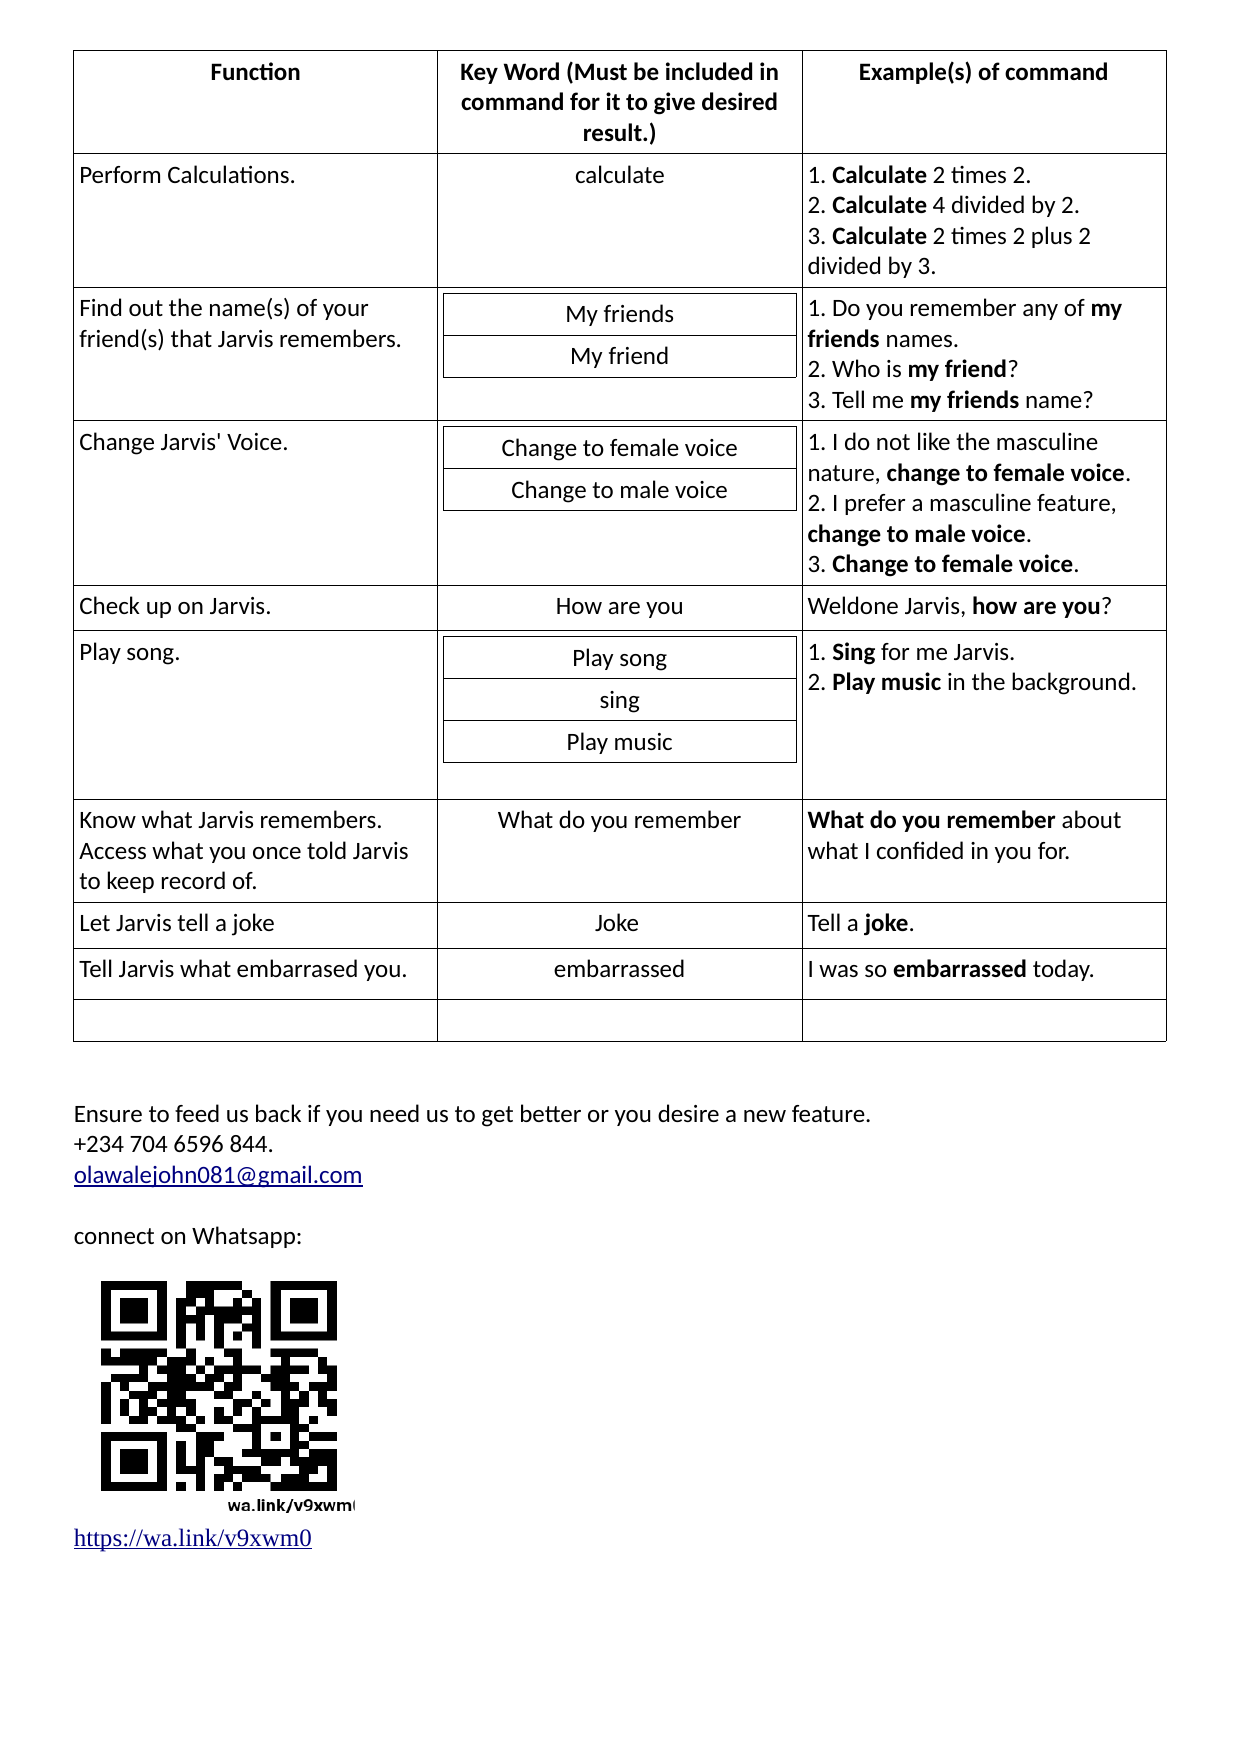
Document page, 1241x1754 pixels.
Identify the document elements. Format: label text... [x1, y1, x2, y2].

table_cell [438, 1000, 802, 1041]
table_cell embarrassed [438, 949, 802, 998]
table_cell Play music [444, 721, 796, 762]
table_cell Tell Jarvis what embarrased you. [74, 949, 437, 998]
table_cell 1. I do not like the masculine nature, change to female voice. 2. I prefer a masculine feature, change to male voice. 3. Change to female voice. [803, 421, 1166, 584]
table_cell [803, 1000, 1166, 1041]
picture [81, 1264, 355, 1523]
table_cell What do you remember about what I confided in you for. [803, 800, 1166, 902]
table_cell Weldone Jarvis, how are you? [803, 586, 1166, 630]
table_cell calculate [438, 154, 802, 287]
table_header Example(s) of command [803, 51, 1166, 153]
table_cell [438, 421, 802, 584]
table_header Change to female voice [444, 427, 796, 468]
table_cell My friend [444, 336, 796, 377]
table_cell 1. Sing for me Jarvis. 2. Play music in the background. [803, 631, 1166, 799]
table_cell Change Jarvis' Voice. [74, 421, 437, 584]
text Ensure to feed us back if you need us to get better or you desire a new feature. [73, 1098, 1166, 1129]
table_cell Perform Calculations. [74, 154, 437, 287]
table_cell Change to male voice [444, 469, 796, 510]
table_cell Let Jarvis tell a joke [74, 903, 437, 947]
text +234 704 6596 844. [73, 1129, 1166, 1159]
table_cell [438, 631, 802, 799]
table_cell sing [444, 679, 796, 720]
table_cell 1. Calculate 2 times 2. 2. Calculate 4 divided by 2. 3. Calculate 2 times 2 plus 2 divided by 3. [803, 154, 1166, 287]
text connect on Whatsapp: [73, 1220, 1166, 1251]
table_cell I was so embarrassed today. [803, 949, 1166, 998]
table_cell Know what Jarvis remembers. Access what you once told Jarvis to keep record of. [74, 800, 437, 902]
table_cell 1. Do you remember any of my friends names. 2. Who is my friend? 3. Tell me my friends name? [803, 288, 1166, 420]
table_cell How are you [438, 586, 802, 630]
table_cell [438, 288, 802, 420]
table_header Function [74, 51, 437, 153]
table_header Key Word (Must be included in command for it to give desired result.) [438, 51, 802, 153]
text https://wa.link/v9xwm0 [73, 1251, 1166, 1551]
table_cell What do you remember [438, 800, 802, 902]
table_cell Check up on Jarvis. [74, 586, 437, 630]
table_cell Play song. [74, 631, 437, 799]
table_header My friends [444, 294, 796, 335]
text olawalejohn081@gmail.com [73, 1159, 1166, 1190]
table_cell Joke [438, 903, 802, 947]
table_cell [74, 1000, 437, 1041]
table_cell Find out the name(s) of your friend(s) that Jarvis remembers. [74, 288, 437, 420]
table_cell Tell a joke. [803, 903, 1166, 947]
table_header Play song [444, 637, 796, 678]
